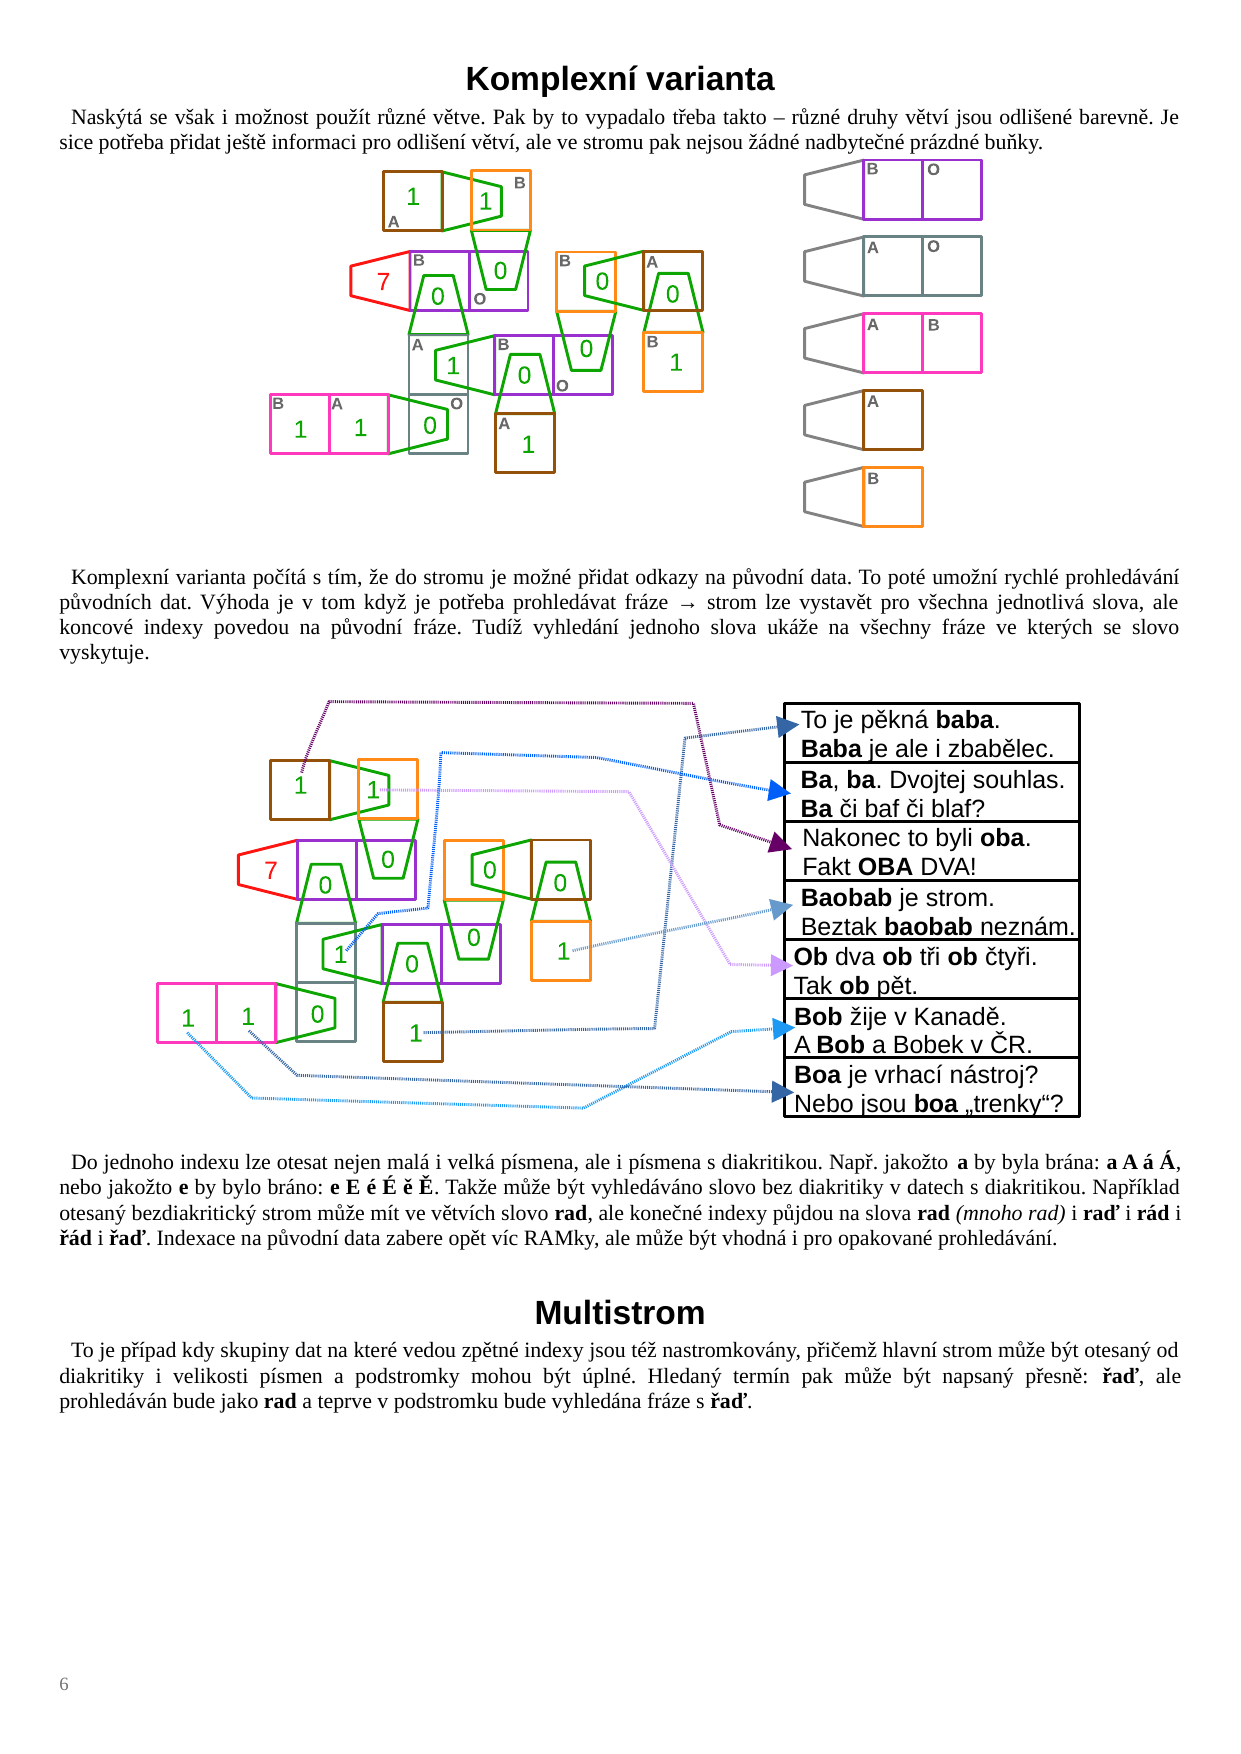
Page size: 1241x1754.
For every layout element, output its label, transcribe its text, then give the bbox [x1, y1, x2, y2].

text Naskýtá se však i možnost použít různé větve. Pak by to vypadalo třeba takto – různé druhy větví jsou odlišené barevně. Je sice potřeba přidat ještě informaci pro odlišení větví, ale ve stromu pak nejsou žádné nadbytečné prázdné buňky. [59, 104, 1181, 154]
text To je případ kdy skupiny dat na které vedou zpětné indexy jsou též nastromkovány, přičemž hlavní strom může být otesaný od diakritiky i velikosti písmen a podstromky mohou být úplné. Hledaný termín pak může být napsaný přesně: řaď, ale prohledáván bude jako rad a teprve v podstromku bude vyhledána fráze s řaď. [59, 1337, 1181, 1413]
text Do jednoho indexu lze otesat nejen malá i velká písmena, ale i písmena s diakritikou. Např. jakožto a by byla brána: a A á Á, nebo jakožto e by bylo bráno: e E é É ě Ě. Takže může být vyhledáváno slovo bez diakritiky v datech s diakritikou. Například otesaný bezdiakritický strom může mít ve větvích slovo rad, ale konečné indexy půjdou na slova rad (mnoho rad) i raď i rád i řád i řaď. Indexace na původní data zabere opět víc RAMky, ale může být vhodná i pro opakované prohledávání. [59, 1149, 1181, 1250]
text Komplexní varianta počítá s tím, že do stromu je možné přidat odkazy na původní data. To poté umožní rychlé prohledávání původních dat. Výhoda je v tom když je potřeba prohledávat fráze → strom lze vystavět pro všechna jednotlivá slova, ale koncové indexy povedou na původní fráze. Tudíž vyhledání jednoho slova ukáže na všechny fráze ve kterých se slovo vyskytuje. [59, 564, 1181, 664]
subtitle Multistrom [59, 1293, 1181, 1332]
subtitle Komplexní varianta [59, 59, 1181, 98]
